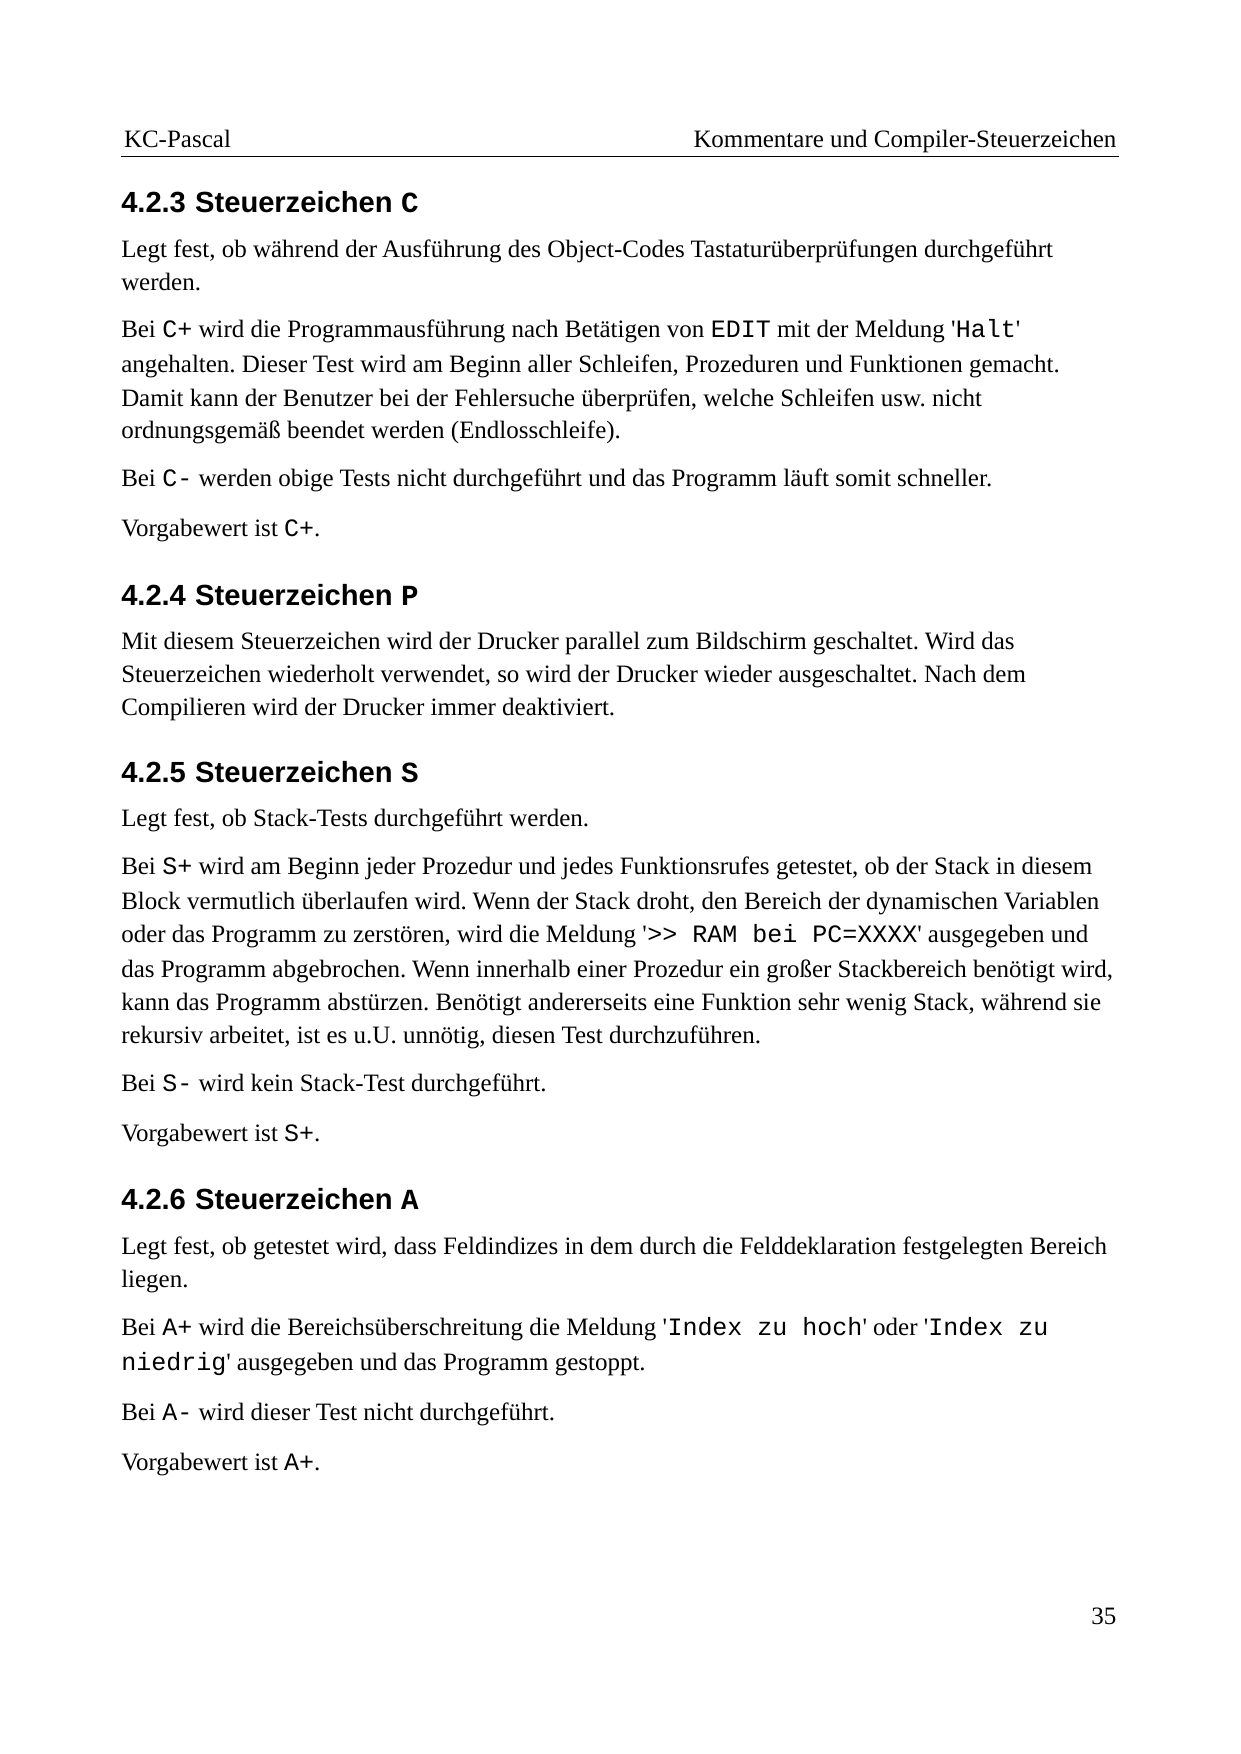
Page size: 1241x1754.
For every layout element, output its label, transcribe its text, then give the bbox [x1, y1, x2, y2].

text Bei S- wird kein Stack-Test durchgeführt. [121, 1068, 1119, 1099]
text Bei A- wird dieser Test nicht durchgeführt. [121, 1397, 1119, 1428]
text Bei S+ wird am Beginn jeder Prozedur und jedes Funktionsrufes getestet, ob der Stack in diesem Block vermutlich überlaufen wird. Wenn der Stack droht, den Bereich der dynamischen Variablen oder das Programm zu zerstören, wird die Meldung '>> RAM bei PC=XXXX' ausgegeben und das Programm abgebrochen. Wenn innerhalb einer Prozedur ein großer Stackbereich benötigt wird, kann das Programm abstürzen. Benötigt andererseits eine Funktion sehr wenig Stack, während sie rekursiv arbeitet, ist es u.U. unnötig, diesen Test durchzuführen. [121, 851, 1119, 1049]
subtitle Steuerzeichen A [121, 1182, 1119, 1218]
subtitle Steuerzeichen P [121, 578, 1119, 614]
text Bei C+ wird die Programmausführung nach Betätigen von EDIT mit der Meldung 'Halt' angehalten. Dieser Test wird am Beginn aller Schleifen, Prozeduren und Funktionen gemacht. Damit kann der Benutzer bei der Fehlersuche überprüfen, welche Schleifen usw. nicht ordnungsgemäß beendet werden (Endlosschleife). [121, 314, 1119, 444]
text Legt fest, ob Stack-Tests durchgeführt werden. [121, 803, 1119, 832]
subtitle Steuerzeichen S [121, 755, 1119, 791]
text Mit diesem Steuerzeichen wird der Drucker parallel zum Bildschirm geschaltet. Wird das Steuerzeichen wiederholt verwendet, so wird der Drucker wieder ausgeschaltet. Nach dem Compilieren wird der Drucker immer deaktiviert. [121, 626, 1119, 721]
text Legt fest, ob getestet wird, dass Feldindizes in dem durch die Felddeklaration festgelegten Bereich liegen. [121, 1231, 1119, 1293]
subtitle Steuerzeichen C [121, 185, 1119, 221]
text Vorgabewert ist S+. [121, 1118, 1119, 1149]
text Vorgabewert ist C+. [121, 513, 1119, 544]
text Bei C- werden obige Tests nicht durchgeführt und das Programm läuft somit schneller. [121, 463, 1119, 494]
text Legt fest, ob während der Ausführung des Object-Codes Tastaturüberprüfungen durchgeführt werden. [121, 234, 1119, 296]
text Vorgabewert ist A+. [121, 1447, 1119, 1478]
text Bei A+ wird die Bereichsüberschreitung die Meldung 'Index zu hoch' oder 'Index zu niedrig' ausgegeben und das Programm gestoppt. [121, 1312, 1119, 1378]
